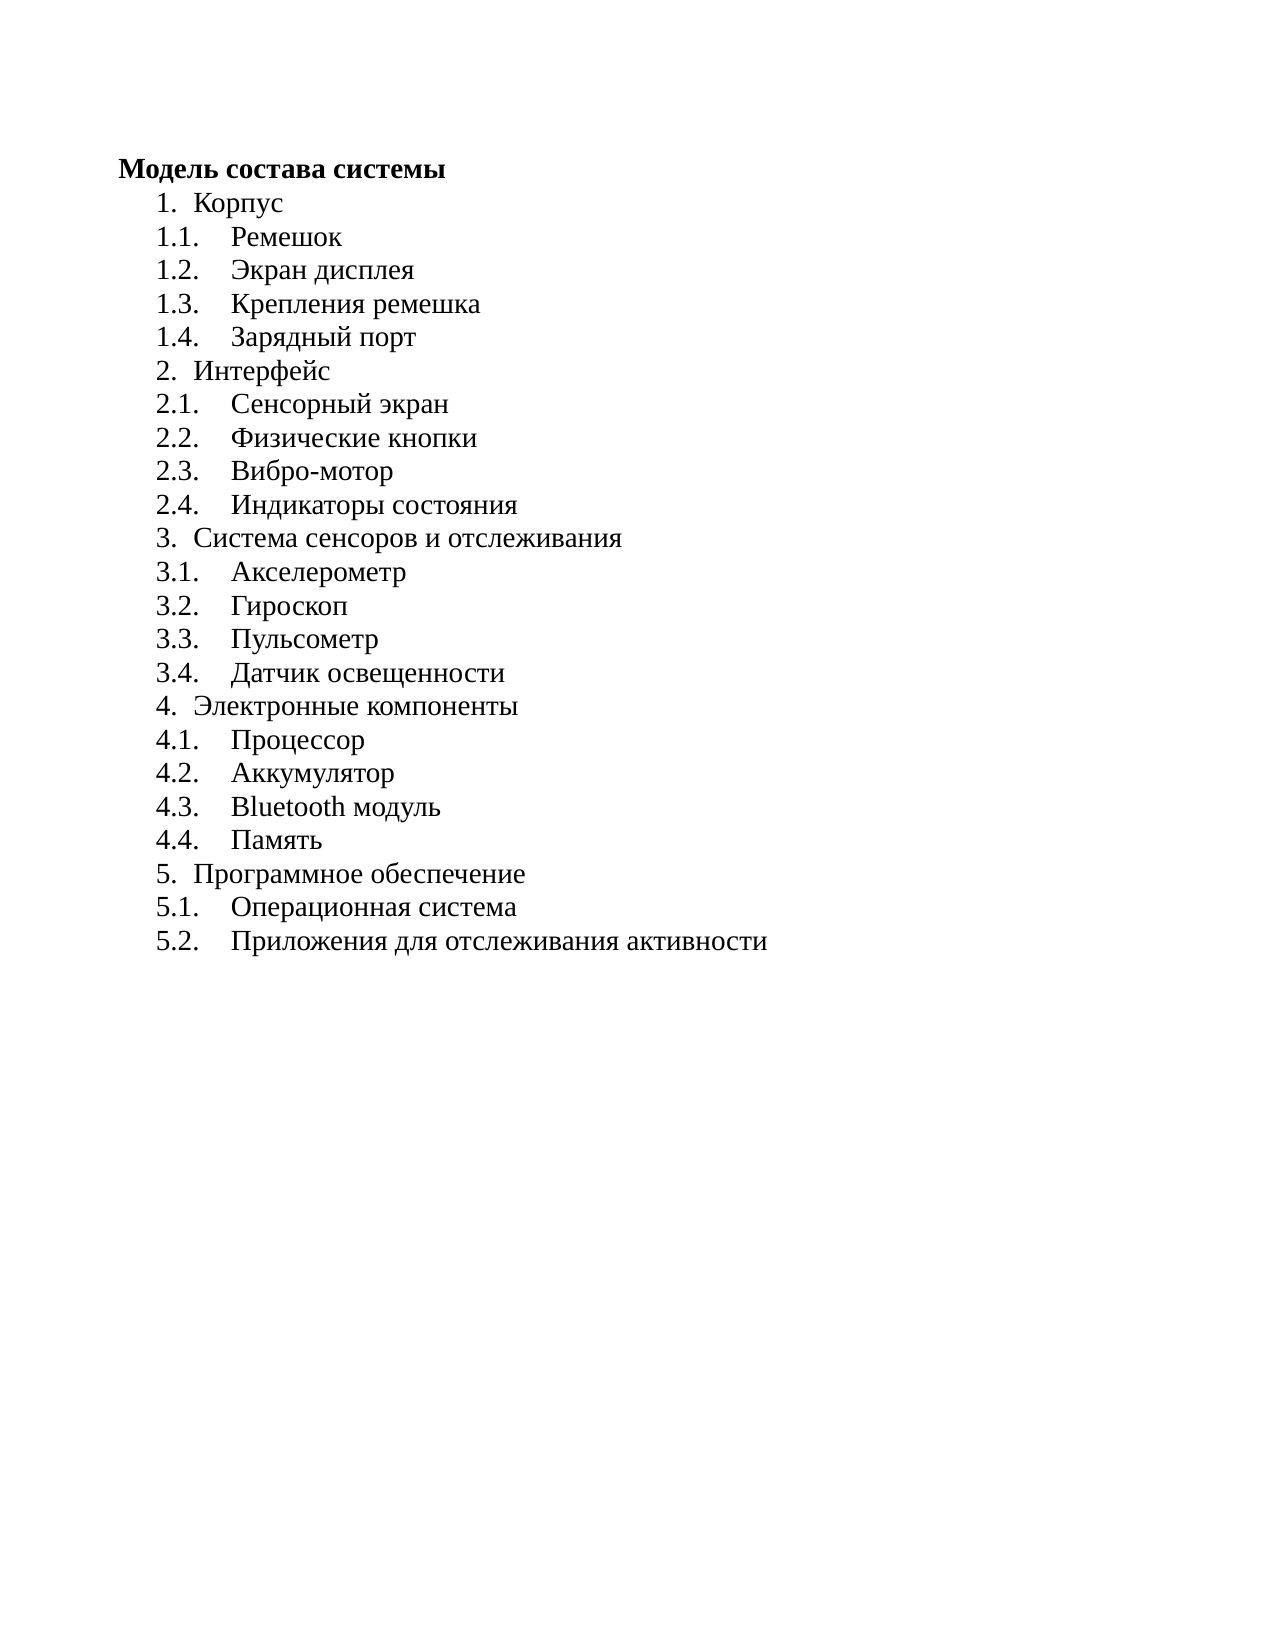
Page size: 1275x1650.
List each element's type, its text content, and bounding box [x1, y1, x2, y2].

list Приложения для отслеживания активности [156, 923, 1157, 957]
list Экран дисплея [156, 252, 1157, 286]
list Физические кнопки [156, 420, 1157, 453]
list Программное обеспечение [156, 856, 1157, 889]
list Система сенсоров и отслеживания [156, 521, 1157, 554]
list Ремешок [156, 219, 1157, 252]
list Крепления ремешка [156, 286, 1157, 319]
list Акселерометр [156, 554, 1157, 588]
list Зарядный порт [156, 319, 1157, 353]
list Интерфейс [156, 353, 1157, 386]
list Электронные компоненты [156, 688, 1157, 722]
list Аккумулятор [156, 755, 1157, 789]
list Bluetooth модуль [156, 789, 1157, 822]
list Операционная система [156, 889, 1157, 923]
list Пульсометр [156, 621, 1157, 655]
list Сенсорный экран [156, 386, 1157, 420]
list Индикаторы состояния [156, 487, 1157, 521]
list Гироскоп [156, 588, 1157, 621]
list Датчик освещенности [156, 655, 1157, 688]
list Корпус [156, 185, 1157, 219]
list Память [156, 822, 1157, 856]
list Процессор [156, 722, 1157, 755]
text Модель состава системы [118, 152, 1157, 185]
list Вибро-мотор [156, 453, 1157, 487]
